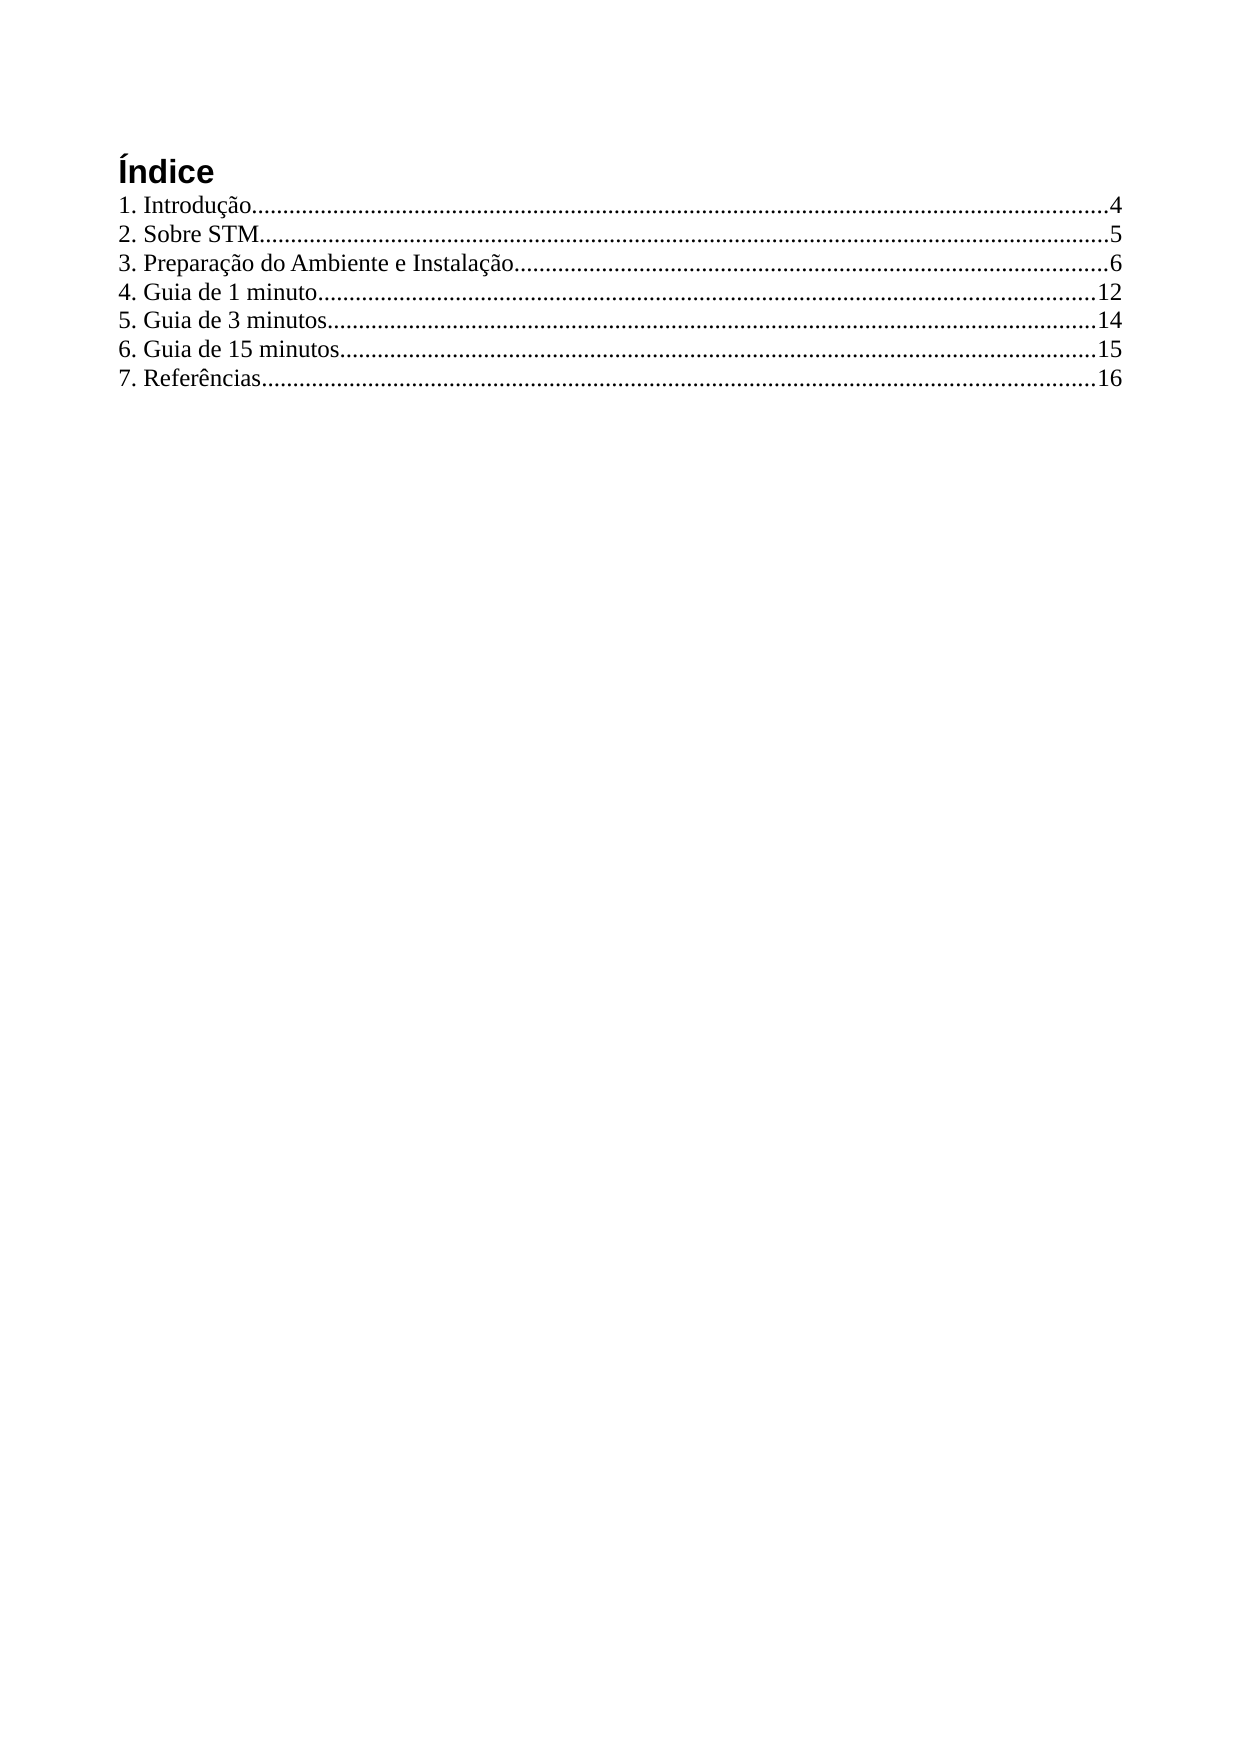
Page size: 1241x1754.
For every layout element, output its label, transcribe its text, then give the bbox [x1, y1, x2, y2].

text 2. Sobre STM 5 [118, 219, 1122, 248]
text 1. Introdução 4 [118, 191, 1122, 219]
text 7. Referências 16 [118, 363, 1122, 392]
subtitle Índice [118, 152, 1122, 191]
text 4. Guia de 1 minuto 12 [118, 277, 1122, 306]
text 3. Preparação do Ambiente e Instalação 6 [118, 248, 1122, 277]
text 6. Guia de 15 minutos 15 [118, 334, 1122, 363]
text 5. Guia de 3 minutos 14 [118, 306, 1122, 334]
